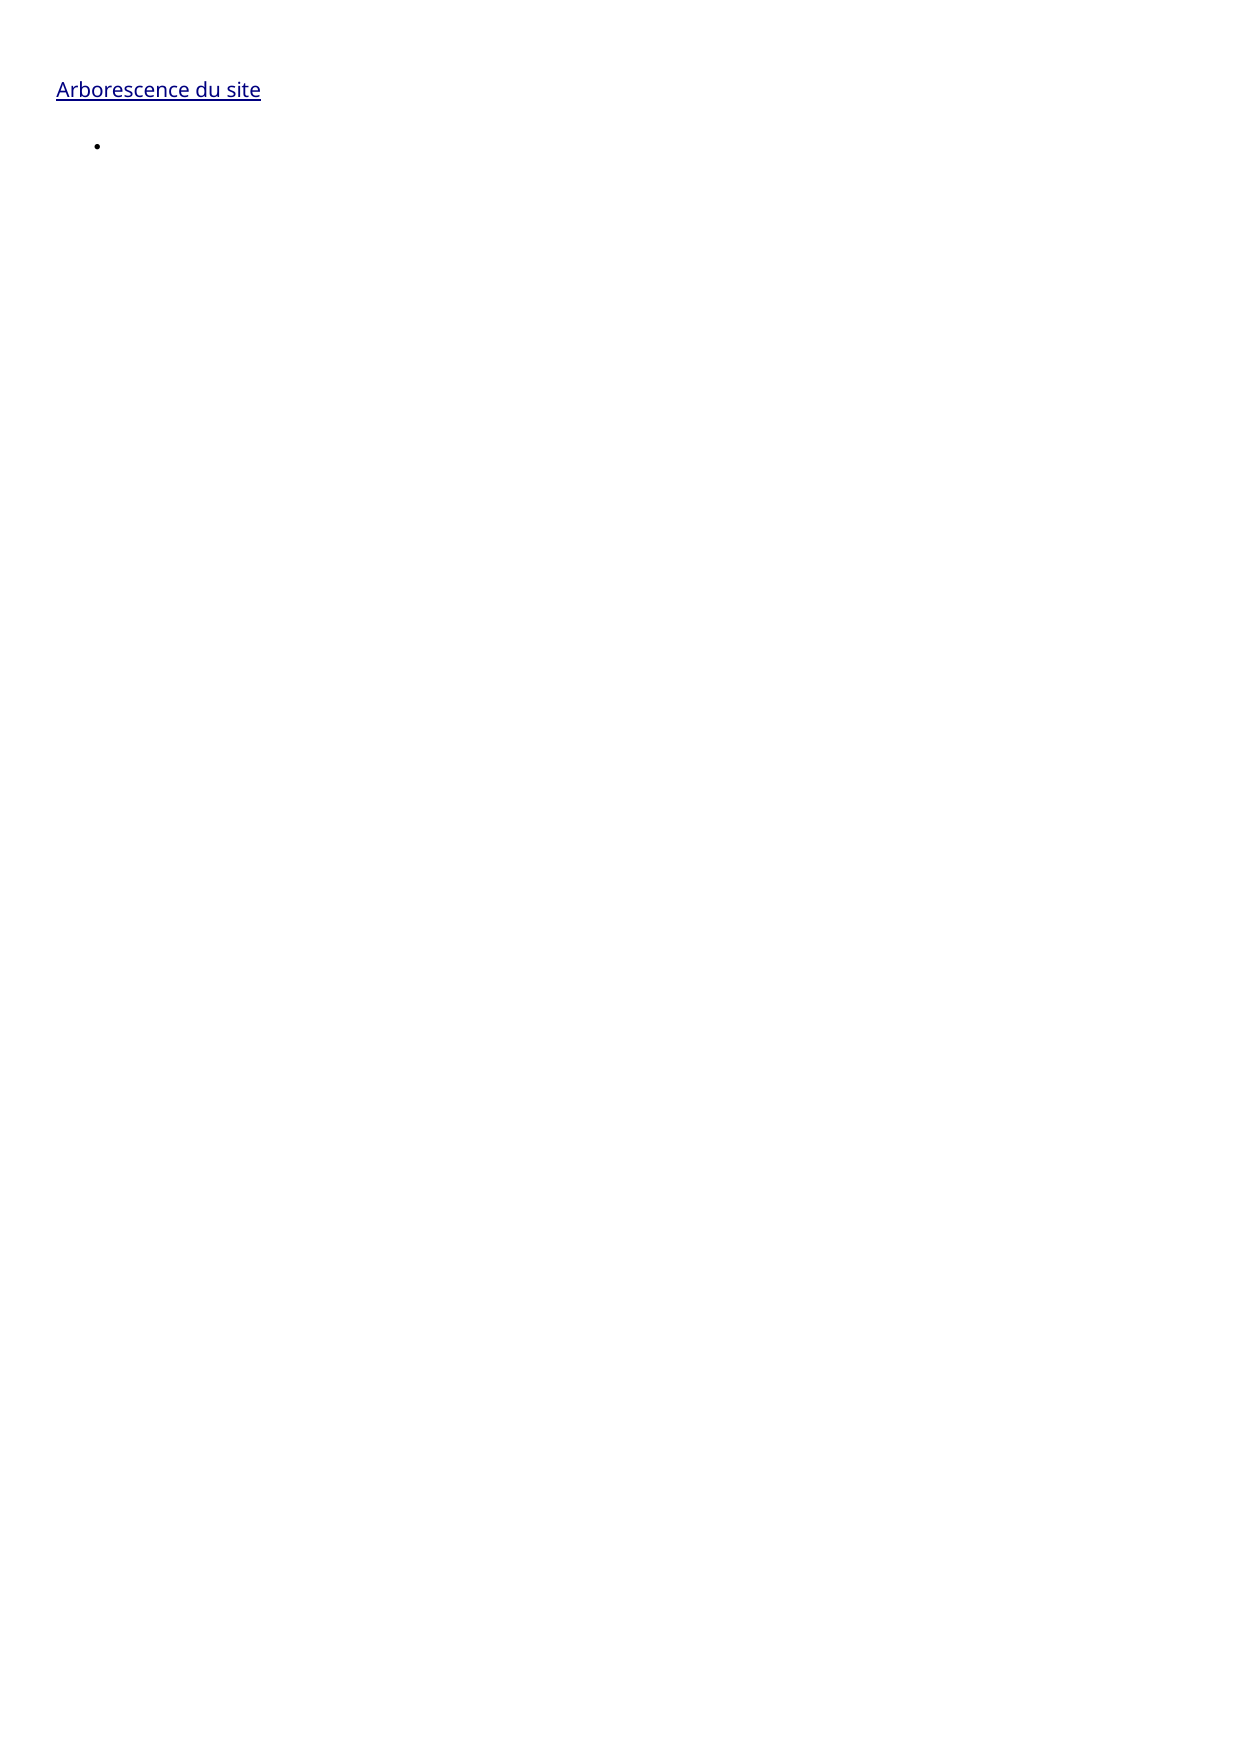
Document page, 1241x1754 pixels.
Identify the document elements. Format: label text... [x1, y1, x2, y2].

text Arborescence du site [56, 75, 1161, 103]
